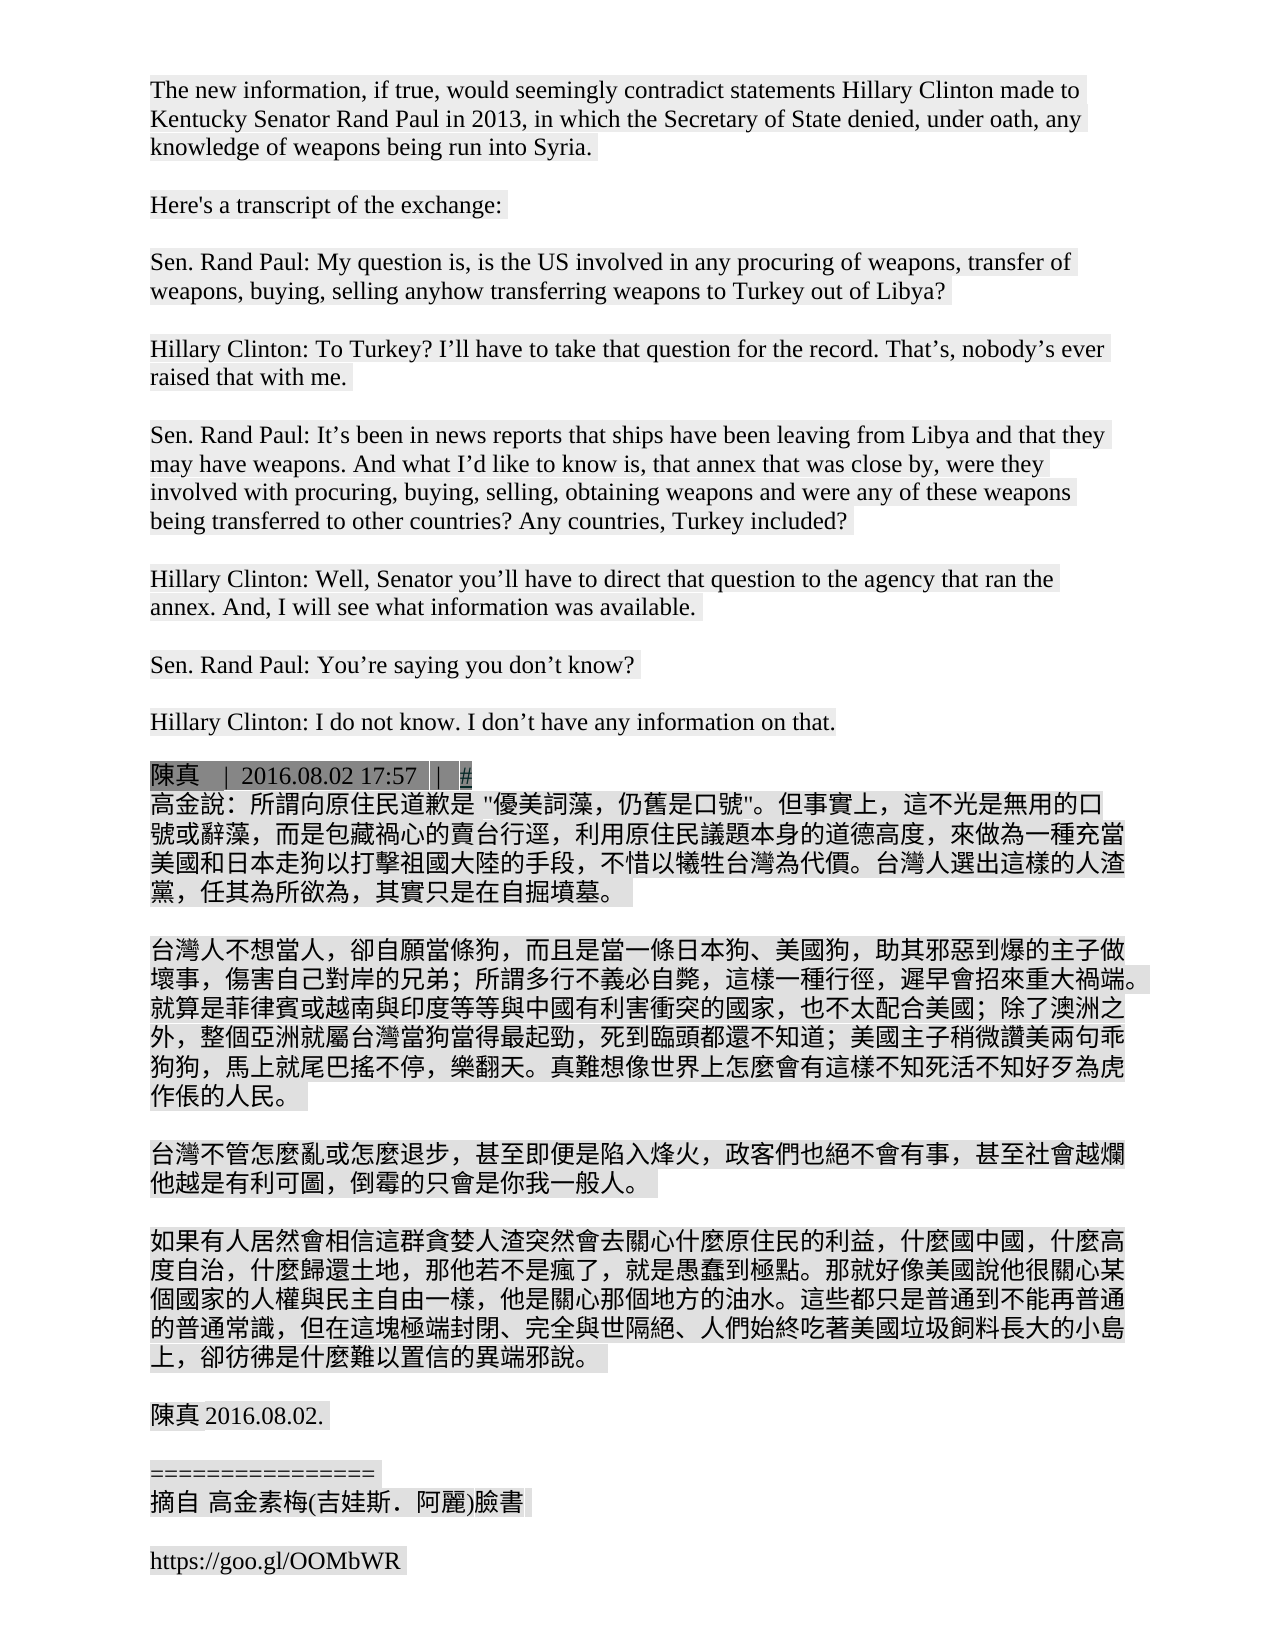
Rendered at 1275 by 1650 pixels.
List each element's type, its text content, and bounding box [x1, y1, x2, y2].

text 高金說：所謂向原住民道歉是 "優美詞藻，仍舊是口號"。但事實上，這不光是無用的口號或辭藻，而是包藏禍心的賣台行逕，利用原住民議題本身的道德高度，來做為一種充當美國和日本走狗以打擊祖國大陸的手段，不惜以犧牲台灣為代價。台灣人選出這樣的人渣黨，任其為所欲為，其實只是在自掘墳墓。 台灣人不想當人，卻自願當條狗，而且是當一條日本狗、美國狗，助其邪惡到爆的主子做壞事，傷害自己對岸的兄弟；所謂多行不義必自斃，這樣一種行徑，遲早會招來重大禍端。就算是菲律賓或越南與印度等等與中國有利害衝突的國家，也不太配合美國；除了澳洲之外，整個亞洲就屬台灣當狗當得最起勁，死到臨頭都還不知道；美國主子稍微讚美兩句乖狗狗，馬上就尾巴搖不停，樂翻天。真難想像世界上怎麼會有這樣不知死活不知好歹為虎作倀的人民。 台灣不管怎麼亂或怎麼退步，甚至即便是陷入烽火，政客們也絕不會有事，甚至社會越爛他越是有利可圖，倒霉的只會是你我一般人。 如果有人居然會相信這群貪婪人渣突然會去關心什麼原住民的利益，什麼國中國，什麼高度自治，什麼歸還土地，那他若不是瘋了，就是愚蠢到極點。那就好像美國說他很關心某個國家的人權與民主自由一樣，他是關心那個地方的油水。這些都只是普通到不能再普通的普通常識，但在這塊極端封閉、完全與世隔絕、人們始終吃著美國垃圾飼料長大的小島上，卻彷彿是什麼難以置信的異端邪說。 陳真2016.08.02. ================ 摘自 高金素梅(吉娃斯．阿麗)臉書 https://goo.gl/OOMbWR 高金素梅(吉娃斯．阿麗) 2016/08/01 轉型正義的核心：「還原歷史真相」與「返還土地」 今天，蔡英文以總統的身份向原住民族道歉！ 昨天以前，蔡英文的執政黨才在立法院以多數暴力將「促進轉型正義條例草案」排除了原住民族！ 為什麼我要在八月一日「原住民族日」的今天舉辦「大豹社戰役建碑，歷史現場巡禮」？因為，我們要還原歷史真相，歷史真相就是「原住民族在日據時期遭逢有史以來最大的浩劫」，部落被日軍血洗，土地被掠奪。光復至今，政府仍不願面對原住民族抗日的歷史真相；被掠奪的土地，政府仍不願還給原住民族。 大家還記得陳水扁執政時提出的「夥伴關係」嗎？怕原住民族不相信，後來又辦一次「夥伴關係再懇認」，交換過兩次信物，後來又加碼提出比自治更進步的「國中之國」。現在回頭看，只剩口號！ 轉型正義的核心就是「還原歷史真相」與「返還土地」，失去了核心，蔡英文今天的道歉只見優美的詞藻，仍舊是口號。 [150, 791, 1125, 1575]
text 陳真 | 2016.08.02 17:57 | # [150, 761, 1125, 791]
text 我實在很恨這些人，真的很像撒旦。希拉蕊這個妖女一旦掌權，世界又將更進一步烽火漫天。 有時我確實很懷疑是否有上帝的存在，也許祂真的只是一種概念，人們藉以衡量痛苦的一把尺；在痛苦絕望中，我們想像或幻想或說渴望一種人性的至善至美，從中獲得一點力量。要是真有上帝，祂為什麼要讓千千萬萬的無辜者受苦？特別是那些在戰火中流離失所或肢體傷殘或在痛苦中斷送生命的小孩，他們對這世界全然無害，為什麼卻反而要揹負起那麼大的痛苦？ 陳真 2016.08.03. =================== Julian Assange: WikiLeaks Emails Will Prove Hillary Armed ISIS In Syria by Hannity.com Staff http://goo.gl/GEW6gv WikiLeaks' release of thousands of hacked DNC emails marred the Democratic National Convention, but those emails may be the least of Hillary Clinton's troubles. According to WikiLeaks founder Julian Assange, emails obtained by WikiLeaks offer damning evidence that while Secretary of State, Clinton allowed weapons to get into the hands of Syrian jihadists including ISIS. Speaking on Democracy Now, Assange said: So, those Hillary Clinton emails, they connect together with the cables that we have published of Hillary Clinton, creating a rich picture of how Hillary Clinton performs in office, but, more broadly, how the U.S. Department of State operates. So, for example, the disastrous, absolutely disastrous intervention in Libya, the destruction of the Gaddafi government, which led to the occupation of ISIS of large segments of that country, weapons flows going over to Syria, being pushed by Hillary Clinton, into jihadists within Syria, including ISIS, that’s there in those emails. There’s more than 1,700 emails in Hillary Clinton’s collection, that we have released, just about Libya alone. The new information, if true, would seemingly contradict statements Hillary Clinton made to Kentucky Senator Rand Paul in 2013, in which the Secretary of State denied, under oath, any knowledge of weapons being run into Syria. Here's a transcript of the exchange: Sen. Rand Paul: My question is, is the US involved in any procuring of weapons, transfer of weapons, buying, selling anyhow transferring weapons to Turkey out of Libya? Hillary Clinton: To Turkey? I’ll have to take that question for the record. That’s, nobody’s ever raised that with me. Sen. Rand Paul: It’s been in news reports that ships have been leaving from Libya and that they may have weapons. And what I’d like to know is, that annex that was close by, were they involved with procuring, buying, selling, obtaining weapons and were any of these weapons being transferred to other countries? Any countries, Turkey included? Hillary Clinton: Well, Senator you’ll have to direct that question to the agency that ran the annex. And, I will see what information was available. Sen. Rand Paul: You’re saying you don’t know? Hillary Clinton: I do not know. I don’t have any information on that. [150, 75, 1125, 736]
